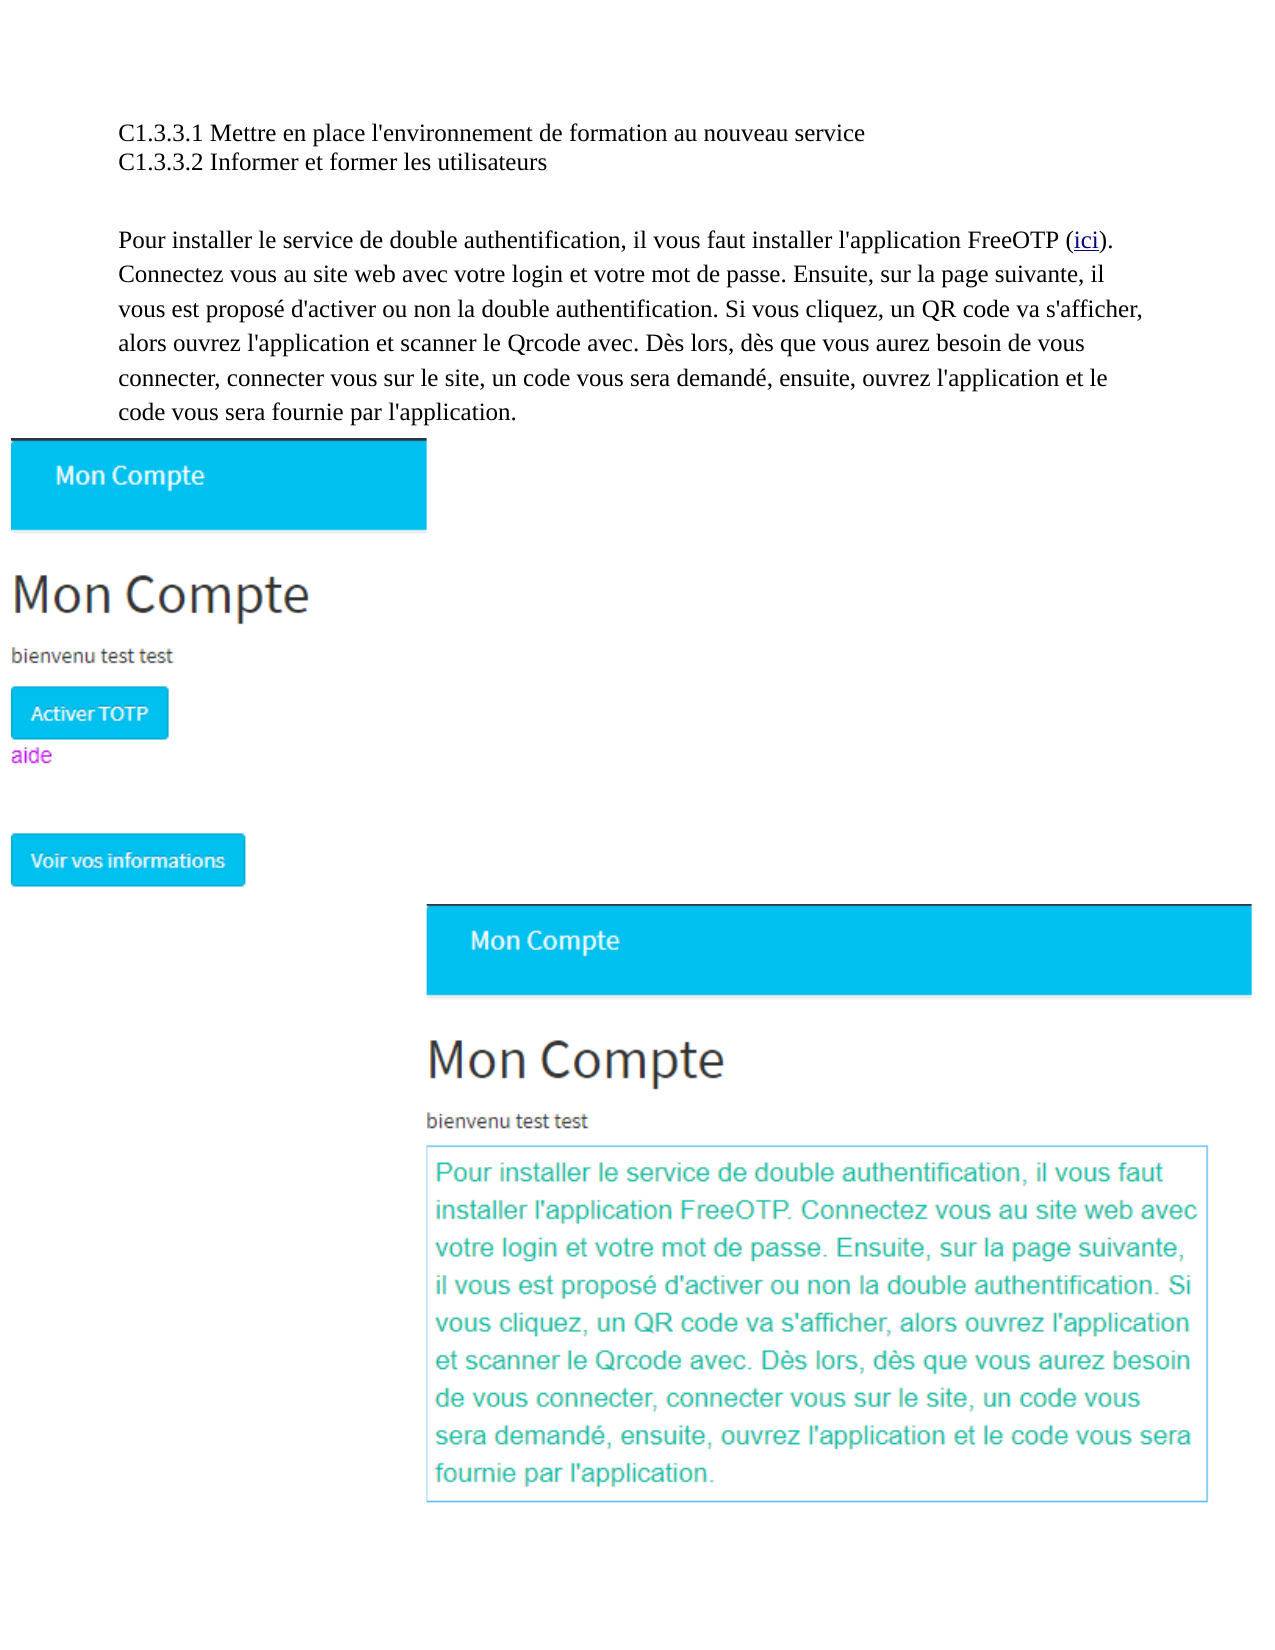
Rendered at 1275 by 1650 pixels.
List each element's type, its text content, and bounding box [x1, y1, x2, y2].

picture [99, 707, 110, 720]
picture [583, 931, 605, 956]
picture [606, 936, 619, 949]
text C1.3.3.1 Mettre en place l'environnement de formation au nouveau service [118, 118, 1157, 147]
picture [528, 933, 542, 949]
picture [56, 466, 104, 484]
picture [191, 471, 204, 484]
picture [543, 936, 580, 949]
picture [11, 530, 1252, 1537]
picture [138, 707, 148, 720]
picture [168, 466, 190, 490]
picture [124, 707, 135, 720]
picture [108, 852, 190, 867]
picture [46, 854, 67, 867]
picture [111, 707, 124, 720]
picture [72, 857, 103, 867]
text C1.3.3.2 Informer et former les utilisateurs [118, 147, 1157, 176]
picture [31, 707, 94, 720]
text Pour installer le service de double authentification, il vous faut installer l'application FreeOTP (ici). Connectez vous au site web avec votre login et votre mot de passe. Ensuite, sur la page suivante, il vous est proposé d'activer ou non la double authentification. Si vous cliquez, un QR code va s'afficher, alors ouvrez l'application et scanner le Qrcode avec. Dès lors, dès que vous aurez besoin de vous connecter, connecter vous sur le site, un code vous sera demandé, ensuite, ouvrez l'application et le code vous sera fournie par l'application. [118, 225, 1157, 426]
picture [11, 438, 427, 443]
picture [128, 471, 165, 484]
picture [472, 931, 519, 949]
picture [32, 854, 46, 867]
picture [113, 466, 127, 484]
picture [193, 857, 225, 867]
